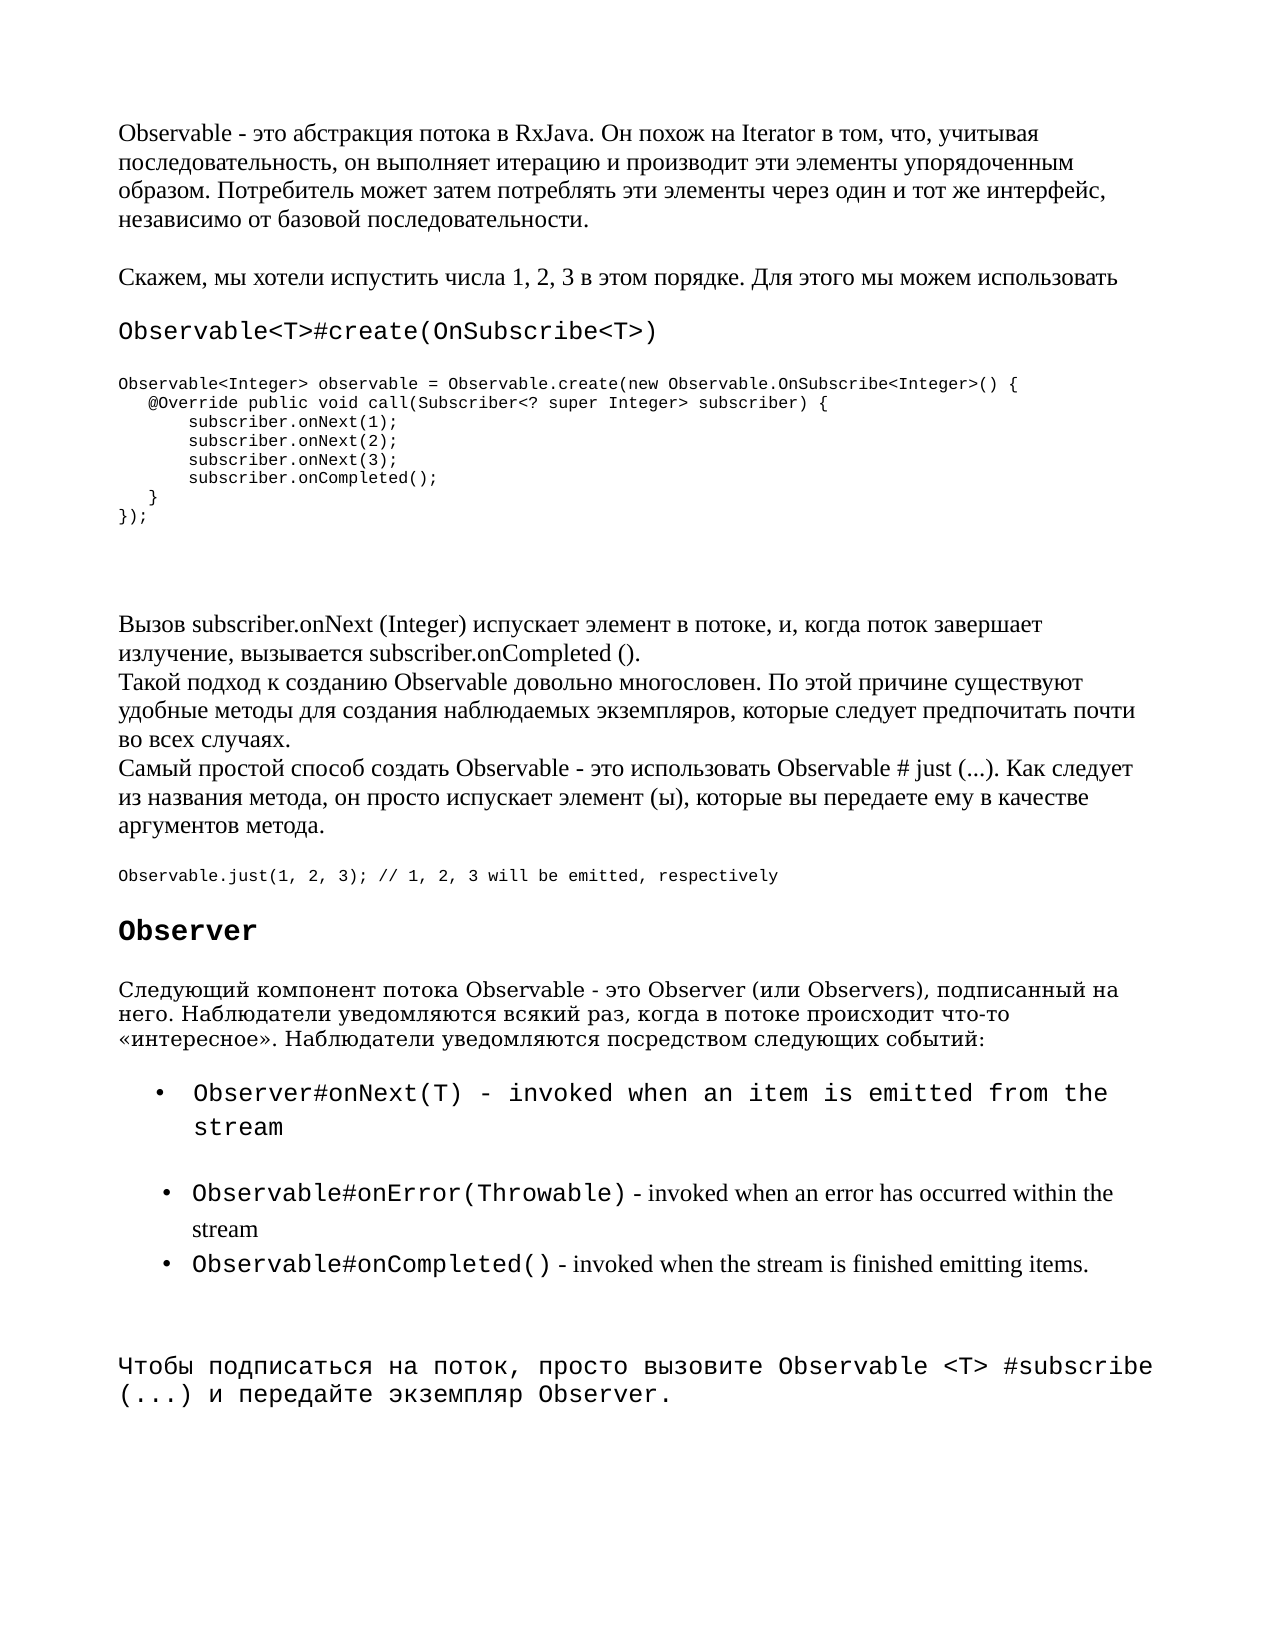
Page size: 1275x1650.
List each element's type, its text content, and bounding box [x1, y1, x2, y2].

list Observable#onError(Throwable) - invoked when an error has occurred within the stream [162, 1178, 1157, 1243]
text @Override public void call(Subscriber<? super Integer> subscriber) { [118, 394, 1157, 413]
text subscriber.onNext(2); [118, 432, 1157, 451]
subtitle Observer [118, 916, 1157, 949]
text Такой подход к созданию Observable довольно многословен. По этой причине существуют удобные методы для создания наблюдаемых экземпляров, которые следует предпочитать почти во всех случаях. [118, 667, 1157, 753]
list Observable#onCompleted() - invoked when the stream is finished emitting items. [162, 1249, 1157, 1280]
text subscriber.onNext(3); [118, 451, 1157, 470]
text subscriber.onCompleted(); [118, 470, 1157, 489]
text Самый простой способ создать Observable - это использовать Observable # just (...). Как следует из названия метода, он просто испускает элемент (ы), которые вы передаете ему в качестве аргументов метода. [118, 753, 1157, 839]
text Observable<T>#create(OnSubscribe<T>) [118, 319, 1157, 347]
text Observable<Integer> observable = Observable.create(new Observable.OnSubscribe<Integer>() { [118, 376, 1157, 394]
text }); [118, 508, 1157, 526]
list Observer#onNext(T) - invoked when an item is emitted from the stream [156, 1081, 1157, 1143]
text Чтобы подписаться на поток, просто вызовите Observable <T> #subscribe (...) и передайте экземпляр Observer. [118, 1354, 1157, 1410]
text Observable - это абстракция потока в RxJava. Он похож на Iterator в том, что, учитывая последовательность, он выполняет итерацию и производит эти элементы упорядоченным образом. Потребитель может затем потреблять эти элементы через один и тот же интерфейс, независимо от базовой последовательности. [118, 118, 1157, 233]
text } [118, 489, 1157, 508]
text Следующий компонент потока Observable - это Observer (или Observers), подписанный на него. Наблюдатели уведомляются всякий раз, когда в потоке происходит что-то «интересное». Наблюдатели уведомляются посредством следующих событий: [118, 978, 1157, 1051]
text Вызов subscriber.onNext (Integer) испускает элемент в потоке, и, когда поток завершает излучение, вызывается subscriber.onCompleted (). [118, 609, 1157, 667]
text Скажем, мы хотели испустить числа 1, 2, 3 в этом порядке. Для этого мы можем использовать [118, 262, 1157, 291]
text Observable.just(1, 2, 3); // 1, 2, 3 will be emitted, respectively [118, 867, 1157, 886]
text subscriber.onNext(1); [118, 413, 1157, 432]
